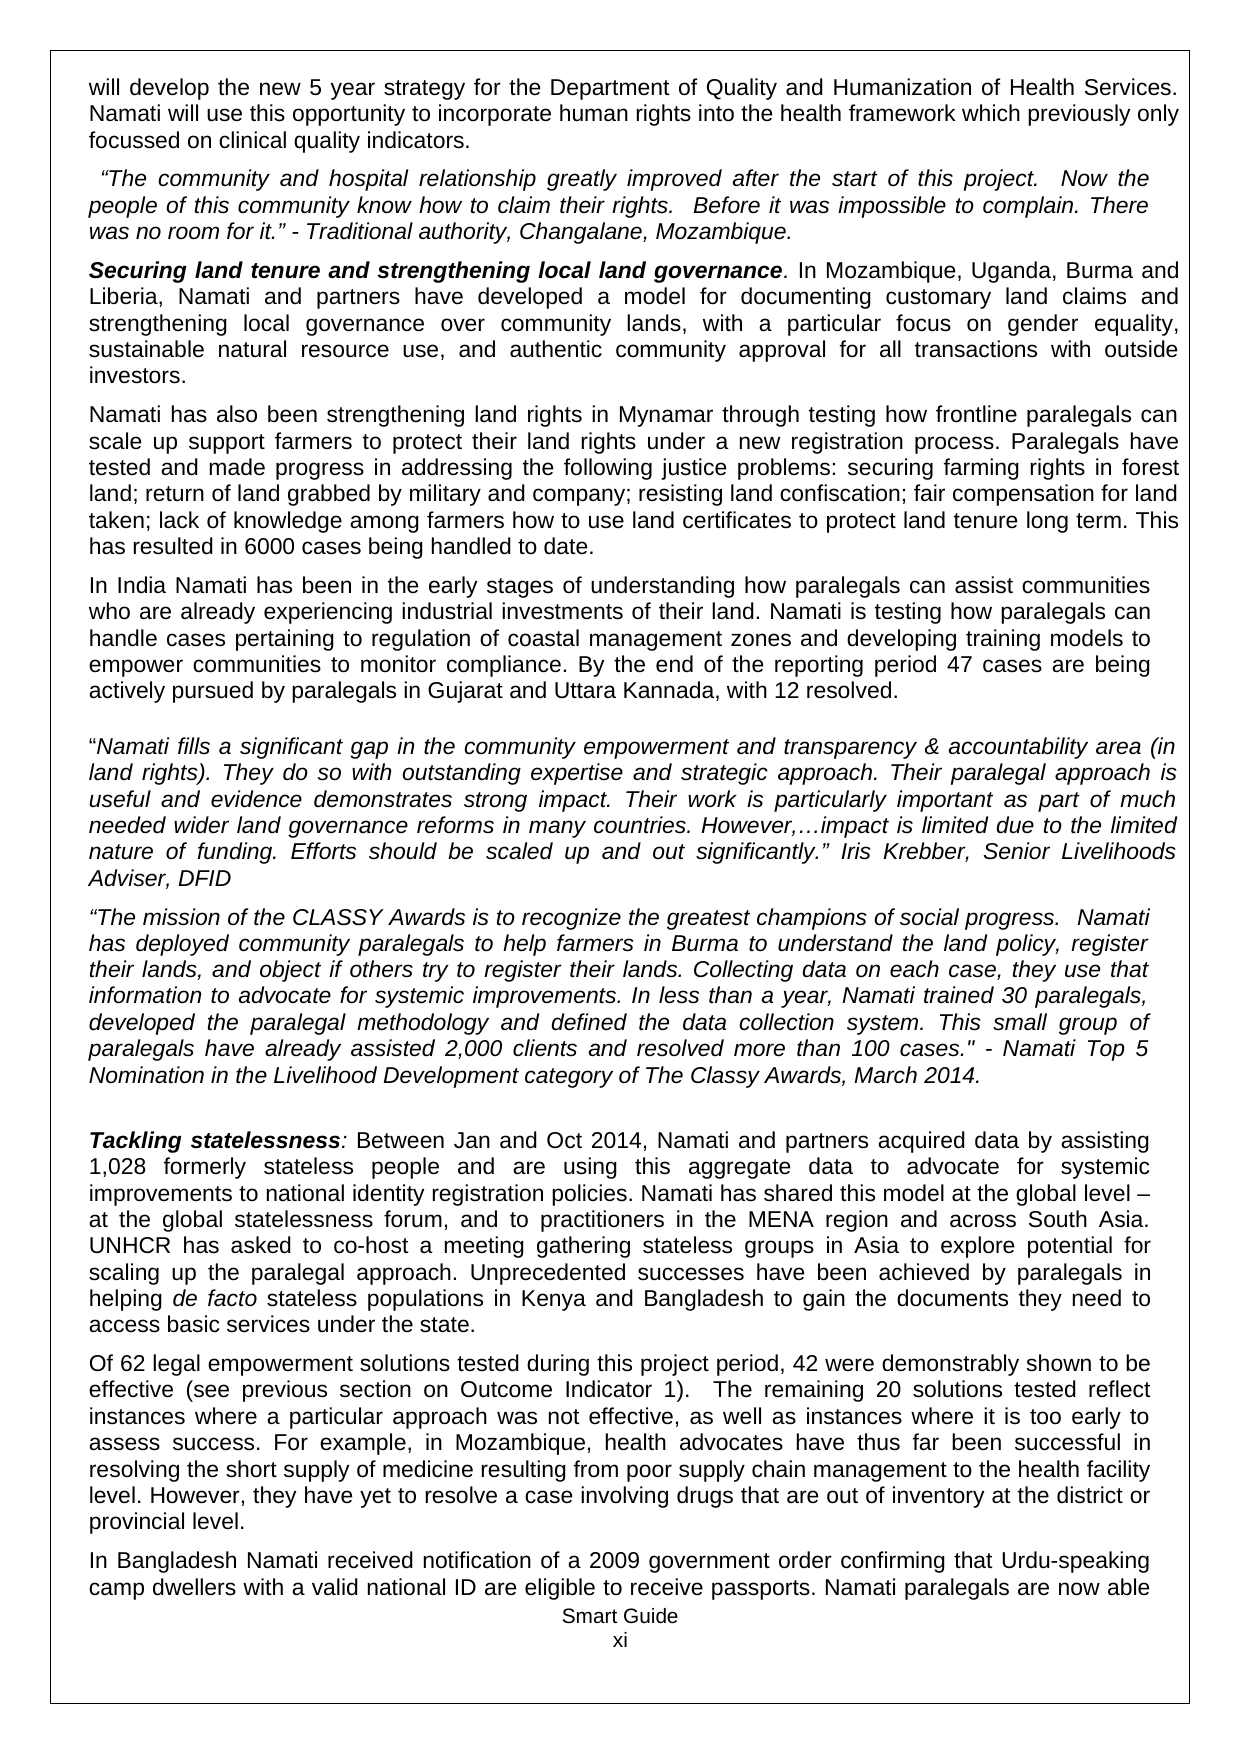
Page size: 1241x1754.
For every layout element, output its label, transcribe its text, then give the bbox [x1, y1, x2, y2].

text Namati has also been strengthening land rights in Mynamar through testing how frontline paralegals can scale up support farmers to protect their land rights under a new registration process. Paralegals have tested and made progress in addressing the following justice problems: securing farming rights in forest land; return of land grabbed by military and company; resisting land confiscation; fair compensation for land taken; lack of knowledge among farmers how to use land certificates to protect land tenure long term. This has resulted in 6000 cases being handled to date. [89, 401, 1180, 559]
text “The mission of the CLASSY Awards is to recognize the greatest champions of social progress. Namati has deployed community paralegals to help farmers in Burma to understand the land policy, register their lands, and object if others try to register their lands. Collecting data on each case, they use that information to advocate for systemic improvements. In less than a year, Namati trained 30 paralegals, developed the paralegal methodology and defined the data collection system. This small group of paralegals have already assisted 2,000 clients and resolved more than 100 cases." - Namati Top 5 Nomination in the Livelihood Development category of The Classy Awards, March 2014. [89, 903, 1152, 1088]
text “The community and hospital relationship greatly improved after the start of this project. Now the people of this community know how to claim their rights. Before it was impossible to complain. There was no room for it.” - Traditional authority, Changalane, Mozambique. [89, 165, 1152, 244]
text Tackling statelessness: Between Jan and Oct 2014, Namati and partners acquired data by assisting 1,028 formerly stateless people and are using this aggregate data to advocate for systemic improvements to national identity registration policies. Namati has shared this model at the global level – at the global statelessness forum, and to practitioners in the MENA region and across South Asia. UNHCR has asked to co-host a meeting gathering stateless groups in Asia to explore potential for scaling up the paralegal approach. Unprecedented successes have been achieved by paralegals in helping de facto stateless populations in Kenya and Bangladesh to gain the documents they need to access basic services under the state. [89, 1127, 1152, 1338]
text “Namati fills a significant gap in the community empowerment and transparency & accountability area (in land rights). They do so with outstanding expertise and strategic approach. Their paralegal approach is useful and evidence demonstrates strong impact. Their work is particularly important as part of much needed wider land governance reforms in many countries. However,…impact is limited due to the limited nature of funding. Efforts should be scaled up and out significantly.” Iris Krebber, Senior Livelihoods Adviser, DFID [89, 733, 1180, 891]
text Securing land tenure and strengthening local land governance. In Mozambique, Uganda, Burma and Liberia, Namati and partners have developed a model for documenting customary land claims and strengthening local governance over community lands, with a particular focus on gender equality, sustainable natural resource use, and authentic community approval for all transactions with outside investors. [89, 257, 1180, 389]
text In Bangladesh Namati received notification of a 2009 government order confirming that Urdu-speaking camp dwellers with a valid national ID are eligible to receive passports. Namati paralegals are now able [89, 1547, 1152, 1600]
text will develop the new 5 year strategy for the Department of Quality and Humanization of Health Services. Namati will use this opportunity to incorporate human rights into the health framework which previously only focussed on clinical quality indicators. [89, 74, 1180, 153]
text In India Namati has been in the early stages of understanding how paralegals can assist communities who are already experiencing industrial investments of their land. Namati is testing how paralegals can handle cases pertaining to regulation of coastal management zones and developing training models to empower communities to monitor compliance. By the end of the reporting period 47 cases are being actively pursued by paralegals in Gujarat and Uttara Kannada, with 12 resolved. [89, 572, 1152, 704]
text Of 62 legal empowerment solutions tested during this project period, 42 were demonstrably shown to be effective (see previous section on Outcome Indicator 1). The remaining 20 solutions tested reflect instances where a particular approach was not effective, as well as instances where it is too early to assess success. For example, in Mozambique, health advocates have thus far been successful in resolving the short supply of medicine resulting from poor supply chain management to the health facility level. However, they have yet to resolve a case involving drugs that are out of inventory at the district or provincial level. [89, 1350, 1152, 1534]
